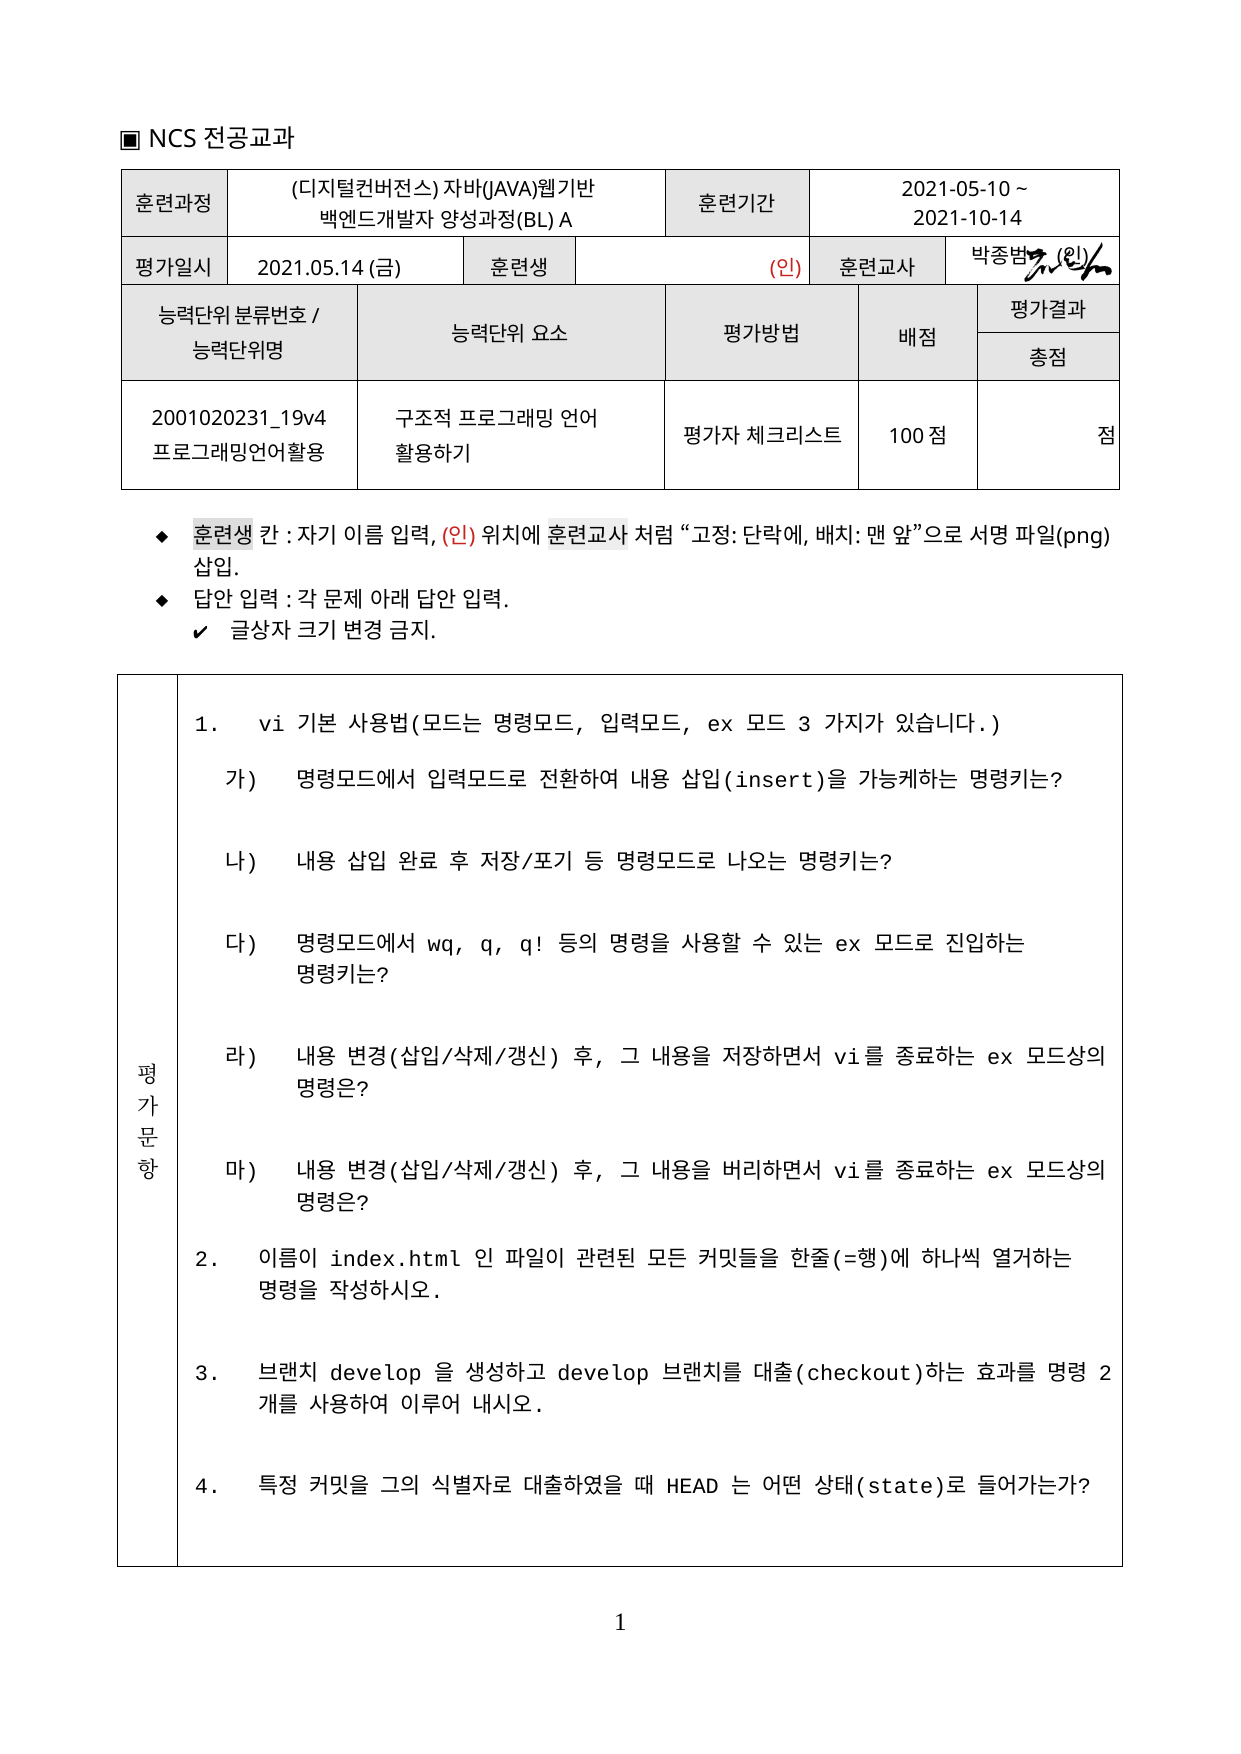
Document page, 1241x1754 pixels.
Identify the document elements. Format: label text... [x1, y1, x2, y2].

table_cell 능력단위 요소 [358, 285, 665, 380]
list 답안 입력 : 각 문제 아래 답안 입력. [156, 582, 1122, 613]
table_cell 구조적 프로그래밍 언어 활용하기 [358, 381, 664, 489]
table_cell (인) [576, 237, 809, 284]
table_header 2021-05-10 ~ 2021-10-14 [810, 170, 1119, 236]
table_header 훈련기간 [666, 170, 809, 236]
table_cell 훈련교사 [810, 237, 945, 284]
table_cell 능력단위 분류번호 / 능력단위명 [122, 285, 357, 380]
table_cell 평가방법 [666, 285, 858, 380]
table_cell 배점 [859, 285, 977, 380]
list 글상자 크기 변경 금지. [193, 613, 1122, 645]
list 훈련생 칸 : 자기 이름 입력, (인) 위치에 훈련교사 처럼 “고정: 단락에, 배치: 맨 앞”으로 서명 파일(png) 삽입. [156, 518, 1122, 582]
table_header vi 기본 사용법(모드는 명령모드, 입력모드, ex 모드 3 가지가 있습니다.) 명령모드에서 입력모드로 전환하여 내용 삽입(insert)을 가능케하는 명령키는? 내용 삽입 완료 후 저장/포기 등 명령모드로 나오는 명령키는? 명령모드에서 wq, q, q! 등의 명령을 사용할 수 있는 ex 모드로 진입하는 명령키는? 내용 변경(삽입/삭제/갱신) 후, 그 내용을 저장하면서 vi를 종료하는 ex 모드상의 명령은? 내용 변경(삽입/삭제/갱신) 후, 그 내용을 버리하면서 vi를 종료하는 ex 모드상의 명령은? 이름이 index.html 인 파일이 관련된 모든 커밋들을 한줄(=행)에 하나씩 열거하는 명령을 작성하시오. 브랜치 develop 을 생성하고 develop 브랜치를 대출(checkout)하는 효과를 명령 2 개를 사용하여 이루어 내시오. 특정 커밋을 그의 식별자로 대출하였을 때 HEAD 는 어떤 상태(state)로 들어가는가? [178, 675, 1122, 1566]
table_cell 100점 [859, 381, 977, 489]
table_cell 훈련생 [464, 237, 575, 284]
table_cell 평가자 체크리스트 [665, 381, 858, 489]
table_cell 평가일시 [122, 237, 227, 284]
table_cell 2021.05.14 (금) [228, 237, 463, 284]
table_cell 2001020231_19v4 프로그래밍언어활용 [122, 381, 357, 489]
text ▣ NCS 전공교과 [118, 118, 1122, 154]
picture [1022, 239, 1115, 285]
table_cell 총점 [978, 333, 1119, 380]
table_header 훈련과정 [122, 170, 227, 236]
table_header 평 가 문 항 [118, 675, 177, 1566]
table_header (디지털컨버전스) 자바(JAVA)웹기반 백엔드개발자 양성과정(BL) A [228, 170, 665, 236]
table_cell 점 [978, 381, 1119, 489]
table_cell 박종범 (인) [946, 237, 1119, 284]
table_cell 평가결과 [978, 285, 1119, 332]
